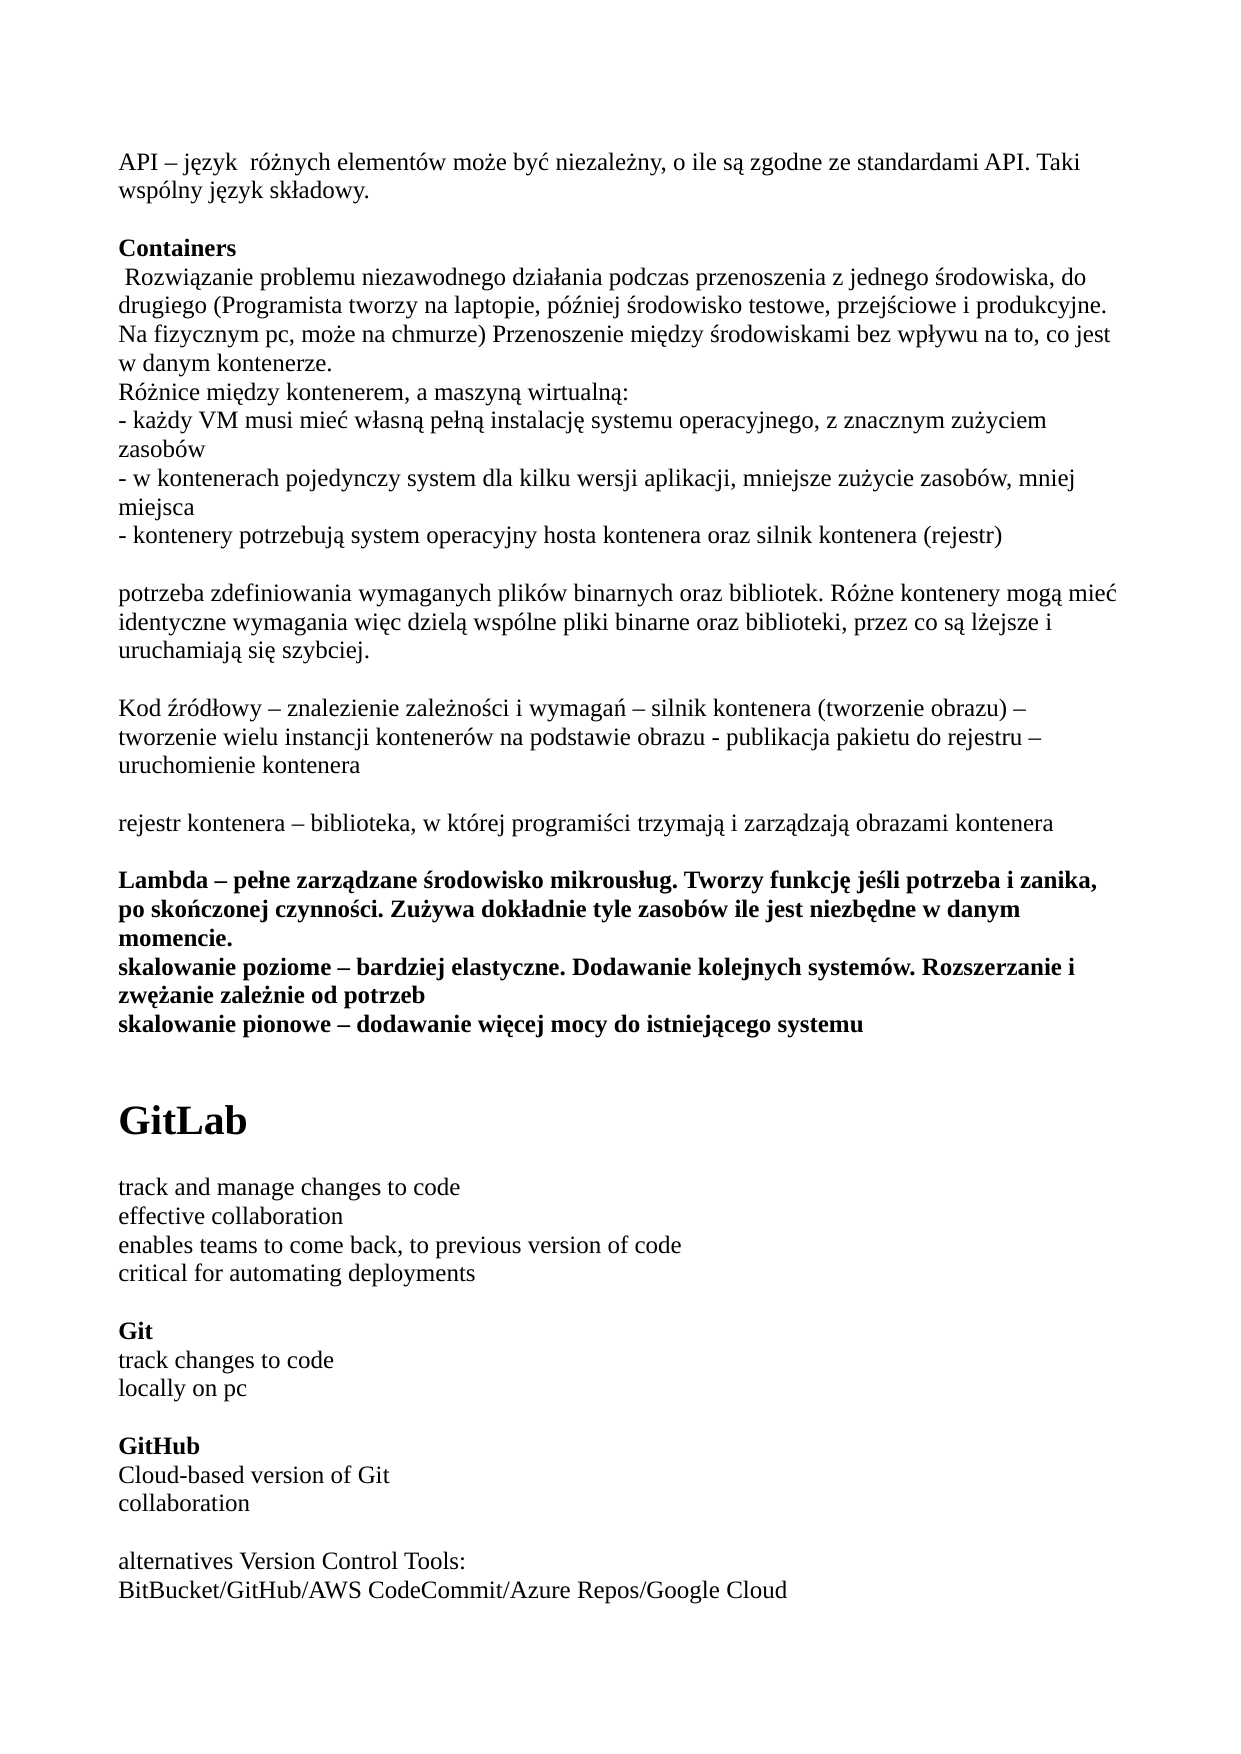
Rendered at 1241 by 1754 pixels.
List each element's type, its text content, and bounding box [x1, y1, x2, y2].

text GitHub [118, 1431, 1122, 1460]
text skalowanie poziome – bardziej elastyczne. Dodawanie kolejnych systemów. Rozszerzanie i zwężanie zależnie od potrzeb [118, 952, 1122, 1009]
text track and manage changes to code [118, 1172, 1122, 1201]
text critical for automating deployments [118, 1258, 1122, 1287]
text Kod źródłowy – znalezienie zależności i wymagań – silnik kontenera (tworzenie obrazu) – tworzenie wielu instancji kontenerów na podstawie obrazu - publikacja pakietu do rejestru – uruchomienie kontenera [118, 693, 1122, 779]
text effective collaboration [118, 1201, 1122, 1230]
text enables teams to come back, to previous version of code [118, 1230, 1122, 1258]
text Git [118, 1316, 1122, 1345]
text - kontenery potrzebują system operacyjny hosta kontenera oraz silnik kontenera (rejestr) [118, 521, 1122, 549]
text - każdy VM musi mieć własną pełną instalację systemu operacyjnego, z znacznym zużyciem zasobów [118, 406, 1122, 463]
text Rozwiązanie problemu niezawodnego działania podczas przenoszenia z jednego środowiska, do drugiego (Programista tworzy na laptopie, później środowisko testowe, przejściowe i produkcyjne. Na fizycznym pc, może na chmurze) Przenoszenie między środowiskami bez wpływu na to, co jest w danym kontenerze. [118, 262, 1122, 377]
text Cloud-based version of Git [118, 1460, 1122, 1488]
text - w kontenerach pojedynczy system dla kilku wersji aplikacji, mniejsze zużycie zasobów, mniej miejsca [118, 463, 1122, 521]
text Containers [118, 233, 1122, 262]
text potrzeba zdefiniowania wymaganych plików binarnych oraz bibliotek. Różne kontenery mogą mieć identyczne wymagania więc dzielą wspólne pliki binarne oraz biblioteki, przez co są lżejsze i uruchamiają się szybciej. [118, 578, 1122, 664]
text track changes to code [118, 1345, 1122, 1373]
text BitBucket/GitHub/AWS CodeCommit/Azure Repos/Google Cloud [118, 1575, 1122, 1603]
text collaboration [118, 1488, 1122, 1517]
text locally on pc [118, 1373, 1122, 1402]
text rejestr kontenera – biblioteka, w której programiści trzymają i zarządzają obrazami kontenera [118, 808, 1122, 837]
text API – język różnych elementów może być niezależny, o ile są zgodne ze standardami API. Taki wspólny język składowy. [118, 147, 1122, 204]
text GitLab [118, 1096, 1122, 1143]
text skalowanie pionowe – dodawanie więcej mocy do istniejącego systemu [118, 1009, 1122, 1038]
text alternatives Version Control Tools: [118, 1546, 1122, 1575]
text Lambda – pełne zarządzane środowisko mikrousług. Tworzy funkcję jeśli potrzeba i zanika, po skończonej czynności. Zużywa dokładnie tyle zasobów ile jest niezbędne w danym momencie. [118, 866, 1122, 952]
text Różnice między kontenerem, a maszyną wirtualną: [118, 377, 1122, 406]
